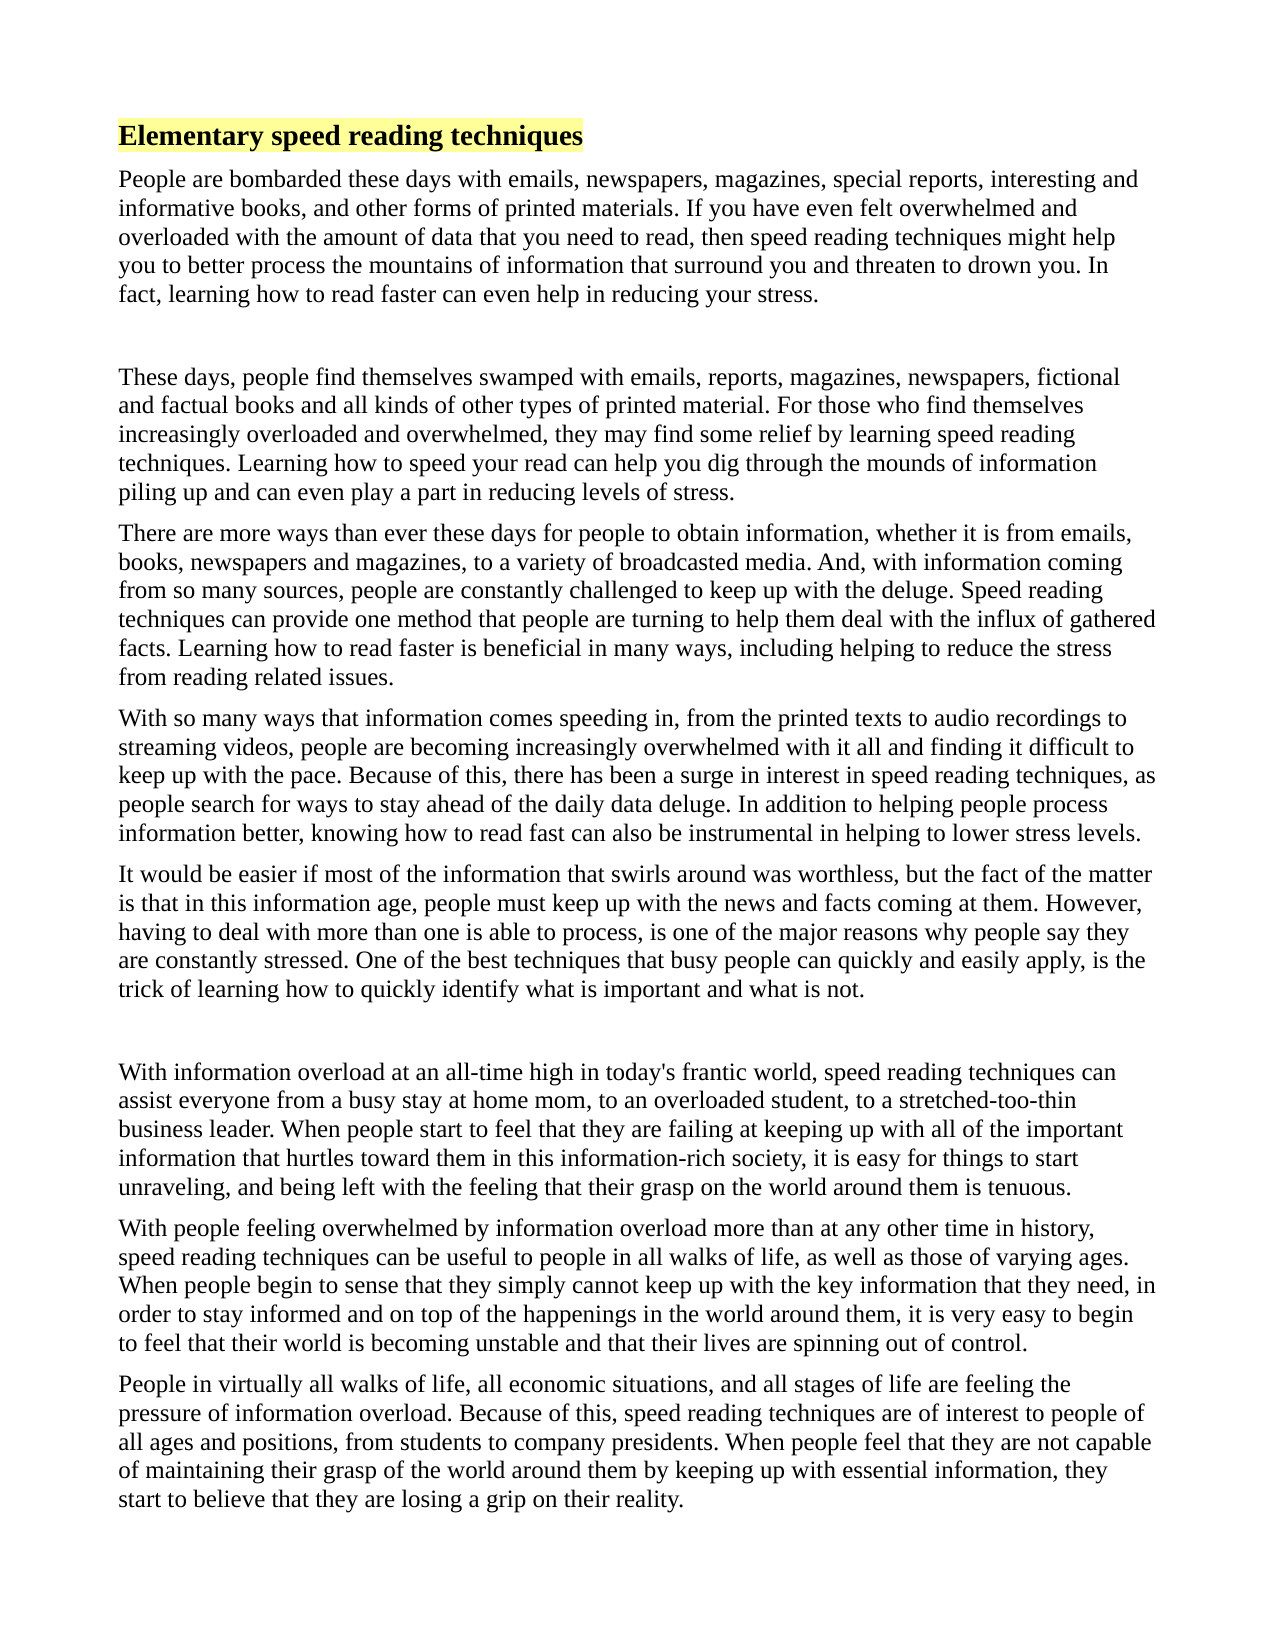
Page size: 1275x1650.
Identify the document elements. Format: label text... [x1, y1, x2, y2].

text There are more ways than ever these days for people to obtain information, whether it is from emails, books, newspapers and magazines, to a variety of broadcasted media. And, with information coming from so many sources, people are constantly challenged to keep up with the deluge. Speed reading techniques can provide one method that people are turning to help them deal with the influx of gathered facts. Learning how to read faster is beneficial in many ways, including helping to reduce the stress from reading related issues. [118, 518, 1157, 690]
text People are bombarded these days with emails, newspapers, magazines, special reports, interesting and informative books, and other forms of printed materials. If you have even felt overwhelmed and overloaded with the amount of data that you need to read, then speed reading techniques might help you to better process the mountains of information that surround you and threaten to drown you. In fact, learning how to read faster can even help in reducing your stress. [118, 164, 1157, 308]
subtitle Elementary speed reading techniques [118, 118, 1157, 152]
text With so many ways that information comes speeding in, from the printed texts to audio recordings to streaming videos, people are becoming increasingly overwhelmed with it all and finding it difficult to keep up with the pace. Because of this, there has been a surge in interest in speed reading techniques, as people search for ways to stay ahead of the daily data deluge. In addition to helping people process information better, knowing how to read fast can also be instrumental in helping to lower stress levels. [118, 703, 1157, 847]
text These days, people find themselves swamped with emails, reports, magazines, newspapers, fictional and factual books and all kinds of other types of printed material. For those who find themselves increasingly overloaded and overwhelmed, they may find some relief by learning speed reading techniques. Learning how to speed your read can help you dig through the mounds of information piling up and can even play a part in reducing levels of stress. [118, 362, 1157, 505]
text People in virtually all walks of life, all economic situations, and all stages of life are feeling the pressure of information overload. Because of this, speed reading techniques are of interest to people of all ages and positions, from students to company presidents. When people feel that they are not capable of maintaining their grasp of the world around them by keeping up with essential information, they start to believe that they are losing a grip on their reality. [118, 1369, 1157, 1513]
text It would be easier if most of the information that swirls around was worthless, but the fact of the matter is that in this information age, people must keep up with the news and facts coming at them. However, having to deal with more than one is able to process, is one of the major reasons why people say they are constantly stressed. One of the best techniques that busy people can quickly and easily apply, is the trick of learning how to quickly identify what is important and what is not. [118, 859, 1157, 1003]
text With people feeling overwhelmed by information overload more than at any other time in history, speed reading techniques can be useful to people in all walks of life, as well as those of varying ages. When people begin to sense that they simply cannot keep up with the key information that they need, in order to stay informed and on top of the happenings in the world around them, it is very easy to begin to feel that their world is becoming unstable and that their lives are spinning out of control. [118, 1213, 1157, 1357]
text With information overload at an all-time high in today's frantic world, speed reading techniques can assist everyone from a busy stay at home mom, to an overloaded student, to a stretched-too-thin business leader. When people start to feel that they are failing at keeping up with all of the important information that hurtles toward them in this information-rich society, it is easy for things to start unraveling, and being left with the feeling that their grasp on the world around them is tenuous. [118, 1057, 1157, 1200]
